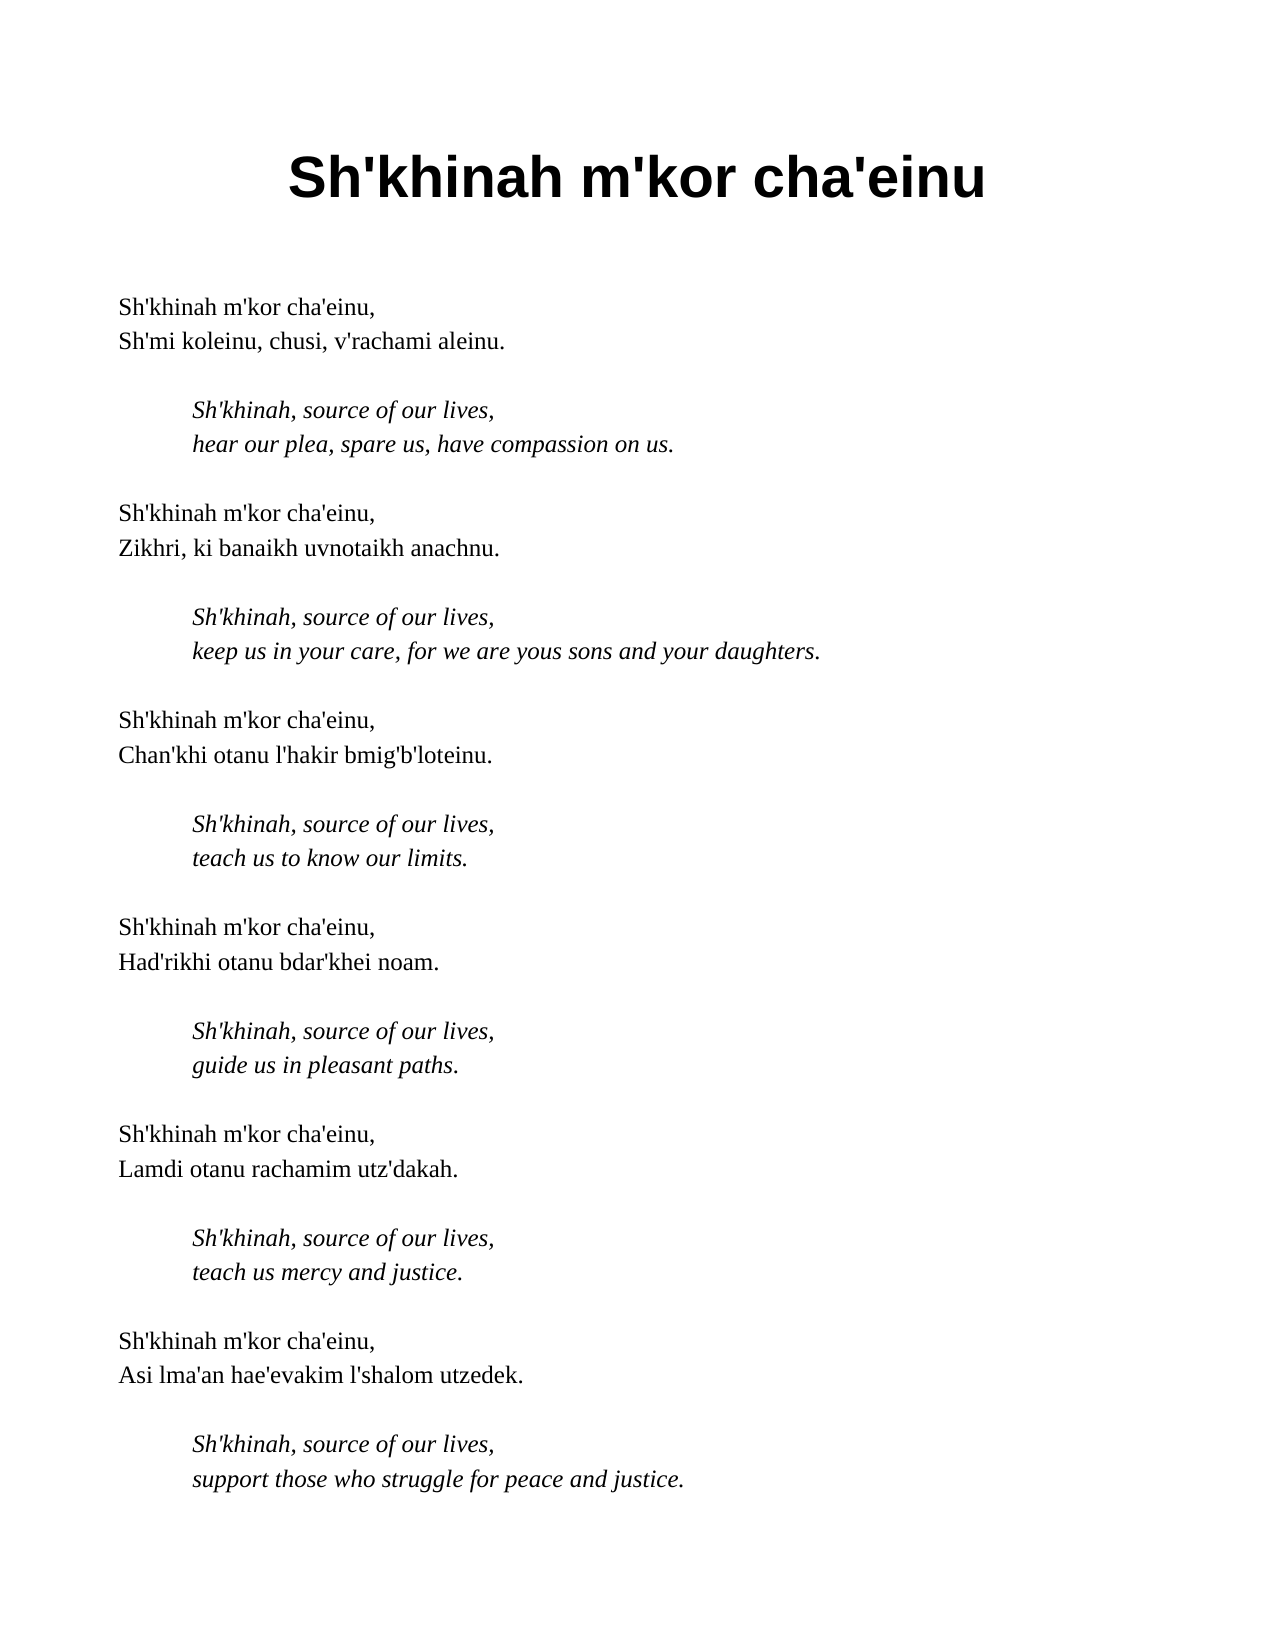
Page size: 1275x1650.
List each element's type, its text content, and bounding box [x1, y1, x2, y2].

text Had'rikhi otanu bdar'khei noam. [118, 947, 1157, 976]
text hear our plea, spare us, have compassion on us. [192, 429, 1157, 458]
text Sh'khinah, source of our lives, [192, 602, 1157, 631]
text Sh'mi koleinu, chusi, v'rachami aleinu. [118, 326, 1157, 355]
text Sh'khinah, source of our lives, [192, 809, 1157, 838]
text Asi lma'an hae'evakim l'shalom utzedek. [118, 1361, 1157, 1389]
text Chan'khi otanu l'hakir bmig'b'loteinu. [118, 740, 1157, 769]
text Sh'khinah m'kor cha'einu, [118, 292, 1157, 320]
text Sh'khinah m'kor cha'einu, [118, 498, 1157, 527]
text Sh'khinah m'kor cha'einu, [118, 1119, 1157, 1148]
text Sh'khinah, source of our lives, [192, 1429, 1157, 1458]
text Sh'khinah m'kor cha'einu, [118, 705, 1157, 734]
text Sh'khinah m'kor cha'einu, [118, 912, 1157, 941]
text teach us to know our limits. [192, 843, 1157, 872]
text Sh'khinah, source of our lives, [192, 1016, 1157, 1044]
text Sh'khinah, source of our lives, [192, 1223, 1157, 1251]
text keep us in your care, for we are yous sons and your daughters. [192, 636, 1157, 665]
text teach us mercy and justice. [192, 1257, 1157, 1286]
text support those who struggle for peace and justice. [192, 1464, 1157, 1493]
text guide us in pleasant paths. [192, 1050, 1157, 1079]
text Zikhri, ki banaikh uvnotaikh anachnu. [118, 533, 1157, 562]
text Sh'khinah m'kor cha'einu, [118, 1326, 1157, 1355]
text Sh'khinah, source of our lives, [192, 395, 1157, 424]
title Sh'khinah m'kor cha'einu [118, 143, 1157, 210]
text Lamdi otanu rachamim utz'dakah. [118, 1154, 1157, 1182]
